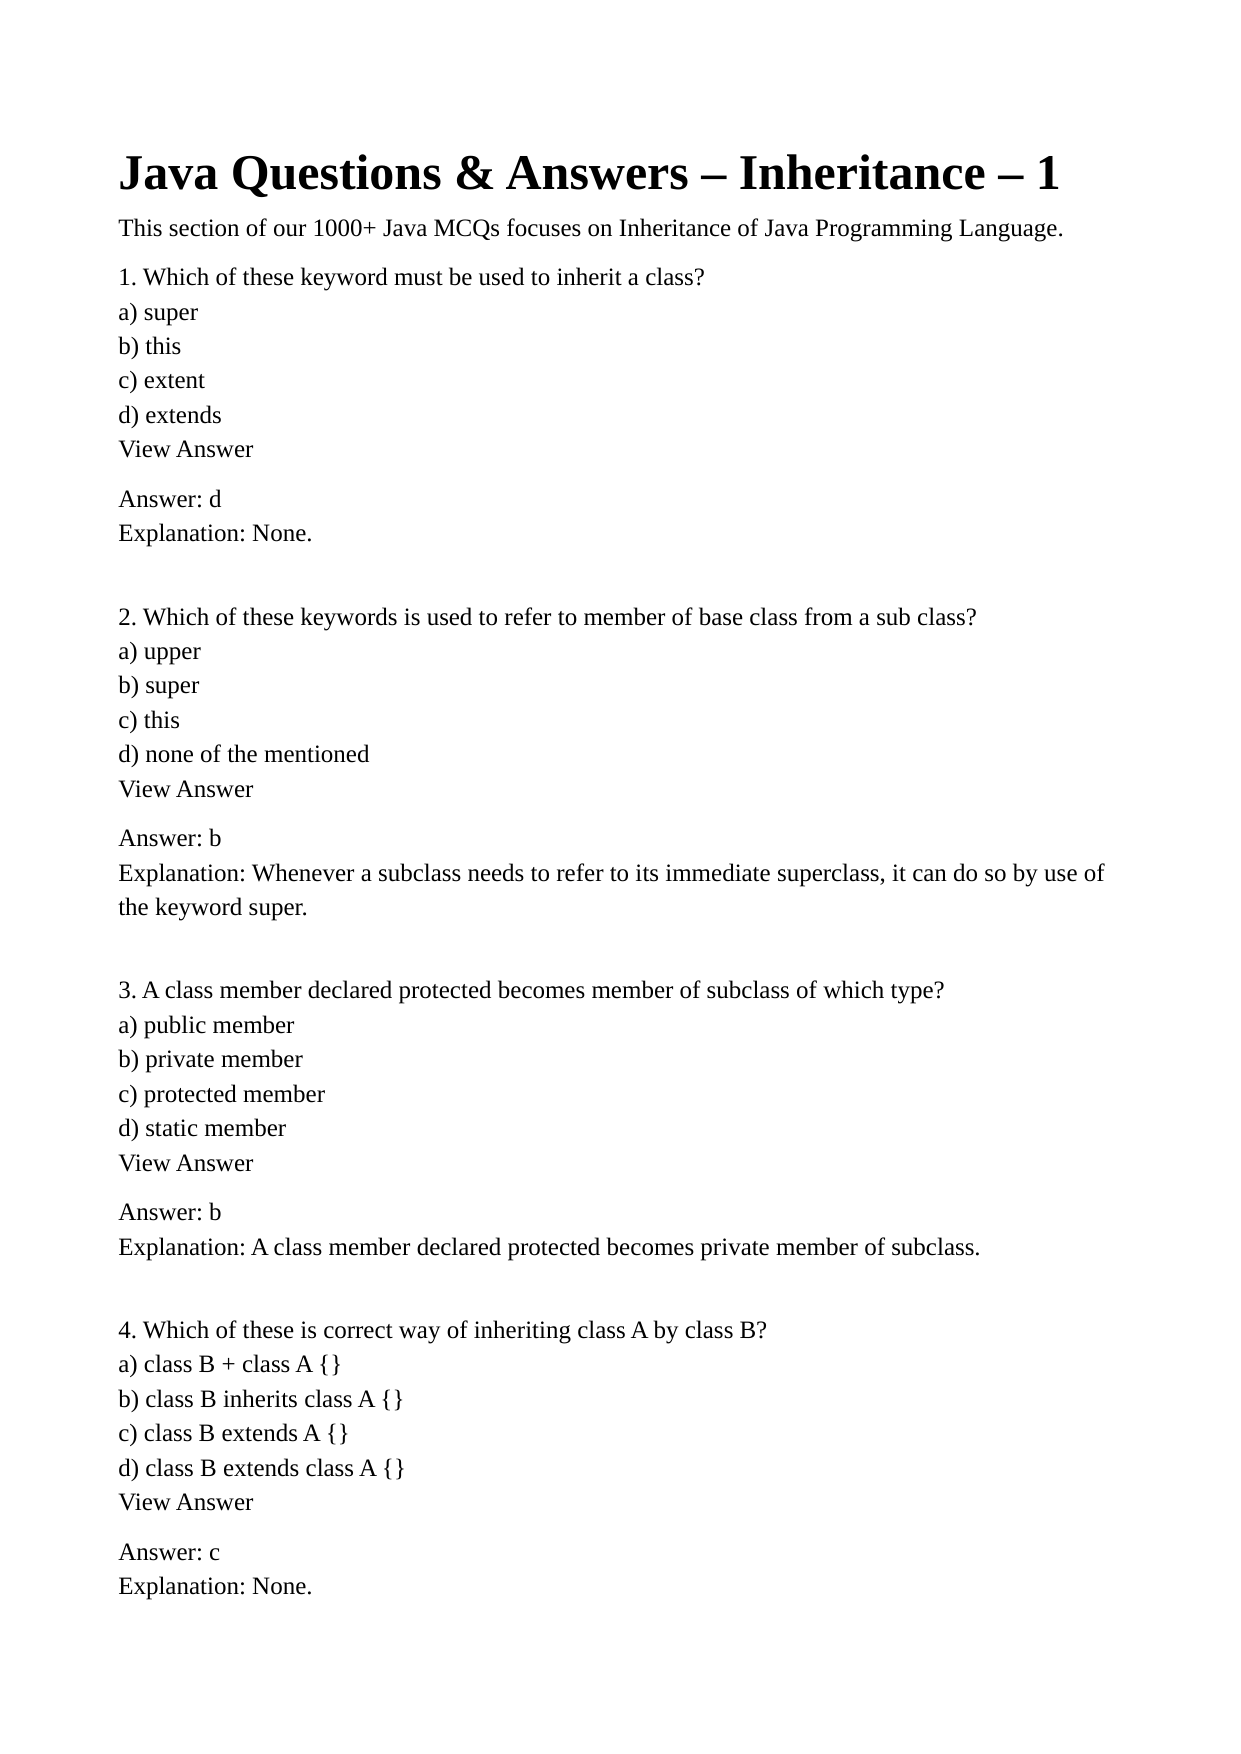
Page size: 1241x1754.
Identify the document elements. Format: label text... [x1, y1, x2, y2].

text 3. A class member declared protected becomes member of subclass of which type? a) public member b) private member c) protected member d) static member View Answer [118, 976, 1122, 1177]
subtitle Java Questions & Answers – Inheritance – 1 [118, 143, 1122, 201]
text Answer: b Explanation: A class member declared protected becomes private member of subclass. [118, 1197, 1122, 1295]
text Answer: d Explanation: None. [118, 484, 1122, 581]
text Answer: c Explanation: None. [118, 1537, 1122, 1634]
text 2. Which of these keywords is used to refer to member of base class from a sub class? a) upper b) super c) this d) none of the mentioned View Answer [118, 602, 1122, 803]
text Answer: b Explanation: Whenever a subclass needs to refer to its immediate superclass, it can do so by use of the keyword super. [118, 823, 1122, 955]
text This section of our 1000+ Java MCQs focuses on Inheritance of Java Programming Language. [118, 213, 1122, 242]
text 1. Which of these keyword must be used to inherit a class? a) super b) this c) extent d) extends View Answer [118, 262, 1122, 463]
text 4. Which of these is correct way of inheriting class A by class B? a) class B + class A {} b) class B inherits class A {} c) class B extends A {} d) class B extends class A {} View Answer [118, 1315, 1122, 1516]
